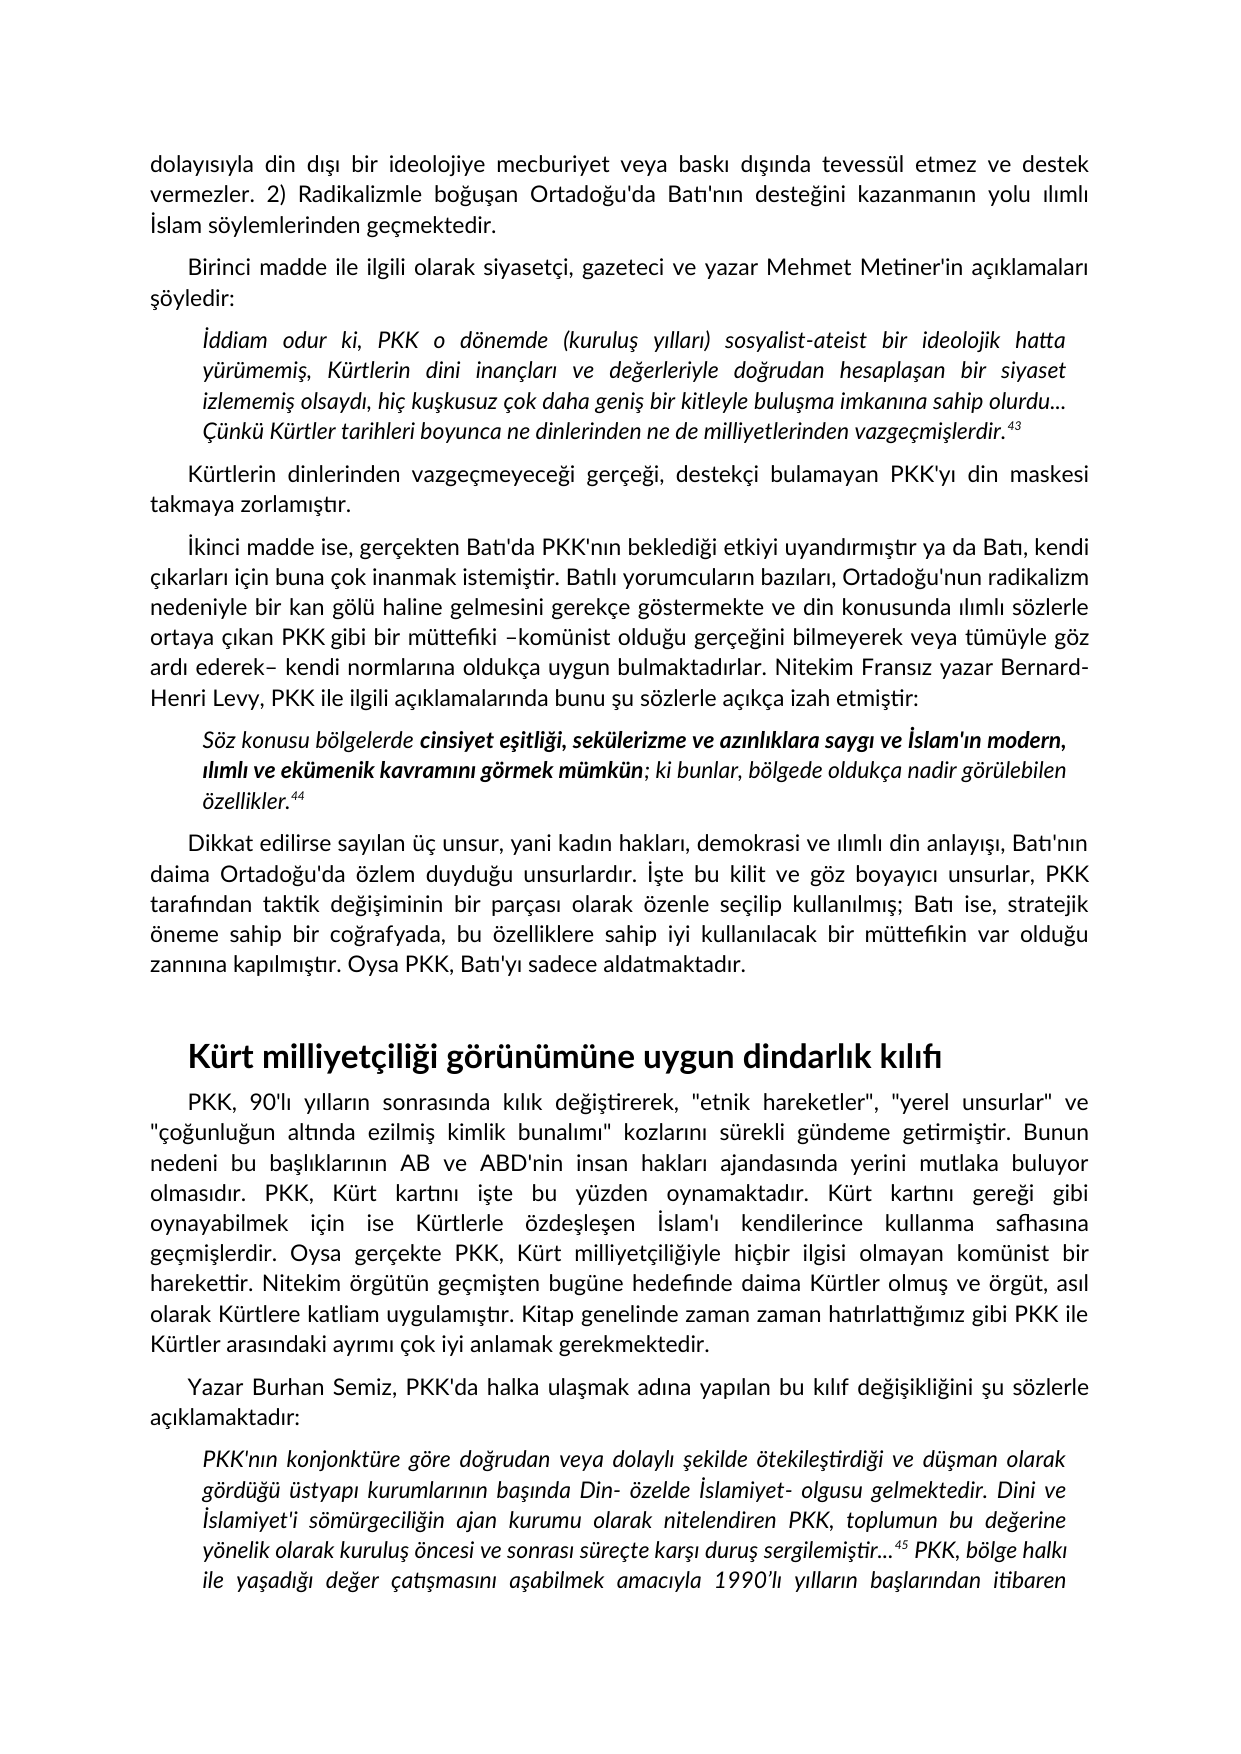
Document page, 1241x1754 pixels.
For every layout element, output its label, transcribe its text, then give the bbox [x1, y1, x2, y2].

text dolayısıyla din dışı bir ideolojiye mecburiyet veya baskı dışında tevessül etmez ve destek vermezler. 2) Radikalizmle boğuşan Ortadoğu'da Batı'nın desteğini kazanmanın yolu ılımlı İslam söylemlerinden geçmektedir. [150, 150, 1090, 238]
text Yazar Burhan Semiz, PKK'da halka ulaşmak adına yapılan bu kılıf değişikliğini şu sözlerle açıklamaktadır: [150, 1372, 1090, 1430]
text PKK, 90'lı yılların sonrasında kılık değiştirerek, "etnik hareketler", "yerel unsurlar" ve "çoğunluğun altında ezilmiş kimlik bunalımı" kozlarını sürekli gündeme getirmiştir. Bunun nedeni bu başlıklarının AB ve ABD'nin insan hakları ajandasında yerini mutlaka buluyor olmasıdır. PKK, Kürt kartını işte bu yüzden oynamaktadır. Kürt kartını gereği gibi oynayabilmek için ise Kürtlerle özdeşleşen İslam'ı kendilerince kullanma safhasına geçmişlerdir. Oysa gerçekte PKK, Kürt milliyetçiliğiyle hiçbir ilgisi olmayan komünist bir harekettir. Nitekim örgütün geçmişten bugüne hedefinde daima Kürtler olmuş ve örgüt, asıl olarak Kürtlere katliam uygulamıştır. Kitap genelinde zaman zaman hatırlattığımız gibi PKK ile Kürtler arasındaki ayrımı çok iyi anlamak gerekmektedir. [150, 1088, 1090, 1357]
text PKK'nın konjonktüre göre doğrudan veya dolaylı şekilde ötekileştirdiği ve düşman olarak gördüğü üstyapı kurumlarının başında Din- özelde İslamiyet- olgusu gelmektedir. Dini ve İslamiyet'i sömürgeciliğin ajan kurumu olarak nitelendiren PKK, toplumun bu değerine yönelik olarak kuruluş öncesi ve sonrası süreçte karşı duruş sergilemiştir...45 PKK, bölge halkı ile yaşadığı değer çatışmasını aşabilmek amacıyla 1990’lı yılların başlarından itibaren [202, 1445, 1068, 1593]
text İddiam odur ki, PKK o dönemde (kuruluş yılları) sosyalist-ateist bir ideolojik hatta yürümemiş, Kürtlerin dini inançları ve değerleriyle doğrudan hesaplaşan bir siyaset izlememiş olsaydı, hiç kuşkusuz çok daha geniş bir kitleyle buluşma imkanına sahip olurdu... Çünkü Kürtler tarihleri boyunca ne dinlerinden ne de milliyetlerinden vazgeçmişlerdir.43 [202, 326, 1068, 444]
text Birinci madde ile ilgili olarak siyasetçi, gazeteci ve yazar Mehmet Metiner'in açıklamaları şöyledir: [150, 253, 1090, 311]
text İkinci madde ise, gerçekten Batı'da PKK'nın beklediği etkiyi uyandırmıştır ya da Batı, kendi çıkarları için buna çok inanmak istemiştir. Batılı yorumcuların bazıları, Ortadoğu'nun radikalizm nedeniyle bir kan gölü haline gelmesini gerekçe göstermekte ve din konusunda ılımlı sözlerle ortaya çıkan PKK gibi bir müttefiki –komünist olduğu gerçeğini bilmeyerek veya tümüyle göz ardı ederek– kendi normlarına oldukça uygun bulmaktadırlar. Nitekim Fransız yazar Bernard-Henri Levy, PKK ile ilgili açıklamalarında bunu şu sözlerle açıkça izah etmiştir: [150, 532, 1090, 711]
text Kürtlerin dinlerinden vazgeçmeyeceği gerçeği, destekçi bulamayan PKK'yı din maskesi takmaya zorlamıştır. [150, 459, 1090, 517]
text Söz konusu bölgelerde cinsiyet eşitliği, sekülerizme ve azınlıklara saygı ve İslam'ın modern, ılımlı ve ekümenik kavramını görmek mümkün; ki bunlar, bölgede oldukça nadir görülebilen özellikler.44 [202, 726, 1068, 814]
text Dikkat edilirse sayılan üç unsur, yani kadın hakları, demokrasi ve ılımlı din anlayışı, Batı'nın daima Ortadoğu'da özlem duyduğu unsurlardır. İşte bu kilit ve göz boyayıcı unsurlar, PKK tarafından taktik değişiminin bir parçası olarak özenle seçilip kullanılmış; Batı ise, stratejik öneme sahip bir coğrafyada, bu özelliklere sahip iyi kullanılacak bir müttefikin var olduğu zannına kapılmıştır. Oysa PKK, Batı'yı sadece aldatmaktadır. [150, 829, 1090, 977]
subtitle Kürt milliyetçiliği görünümüne uygun dindarlık kılıfı [187, 1035, 1090, 1075]
